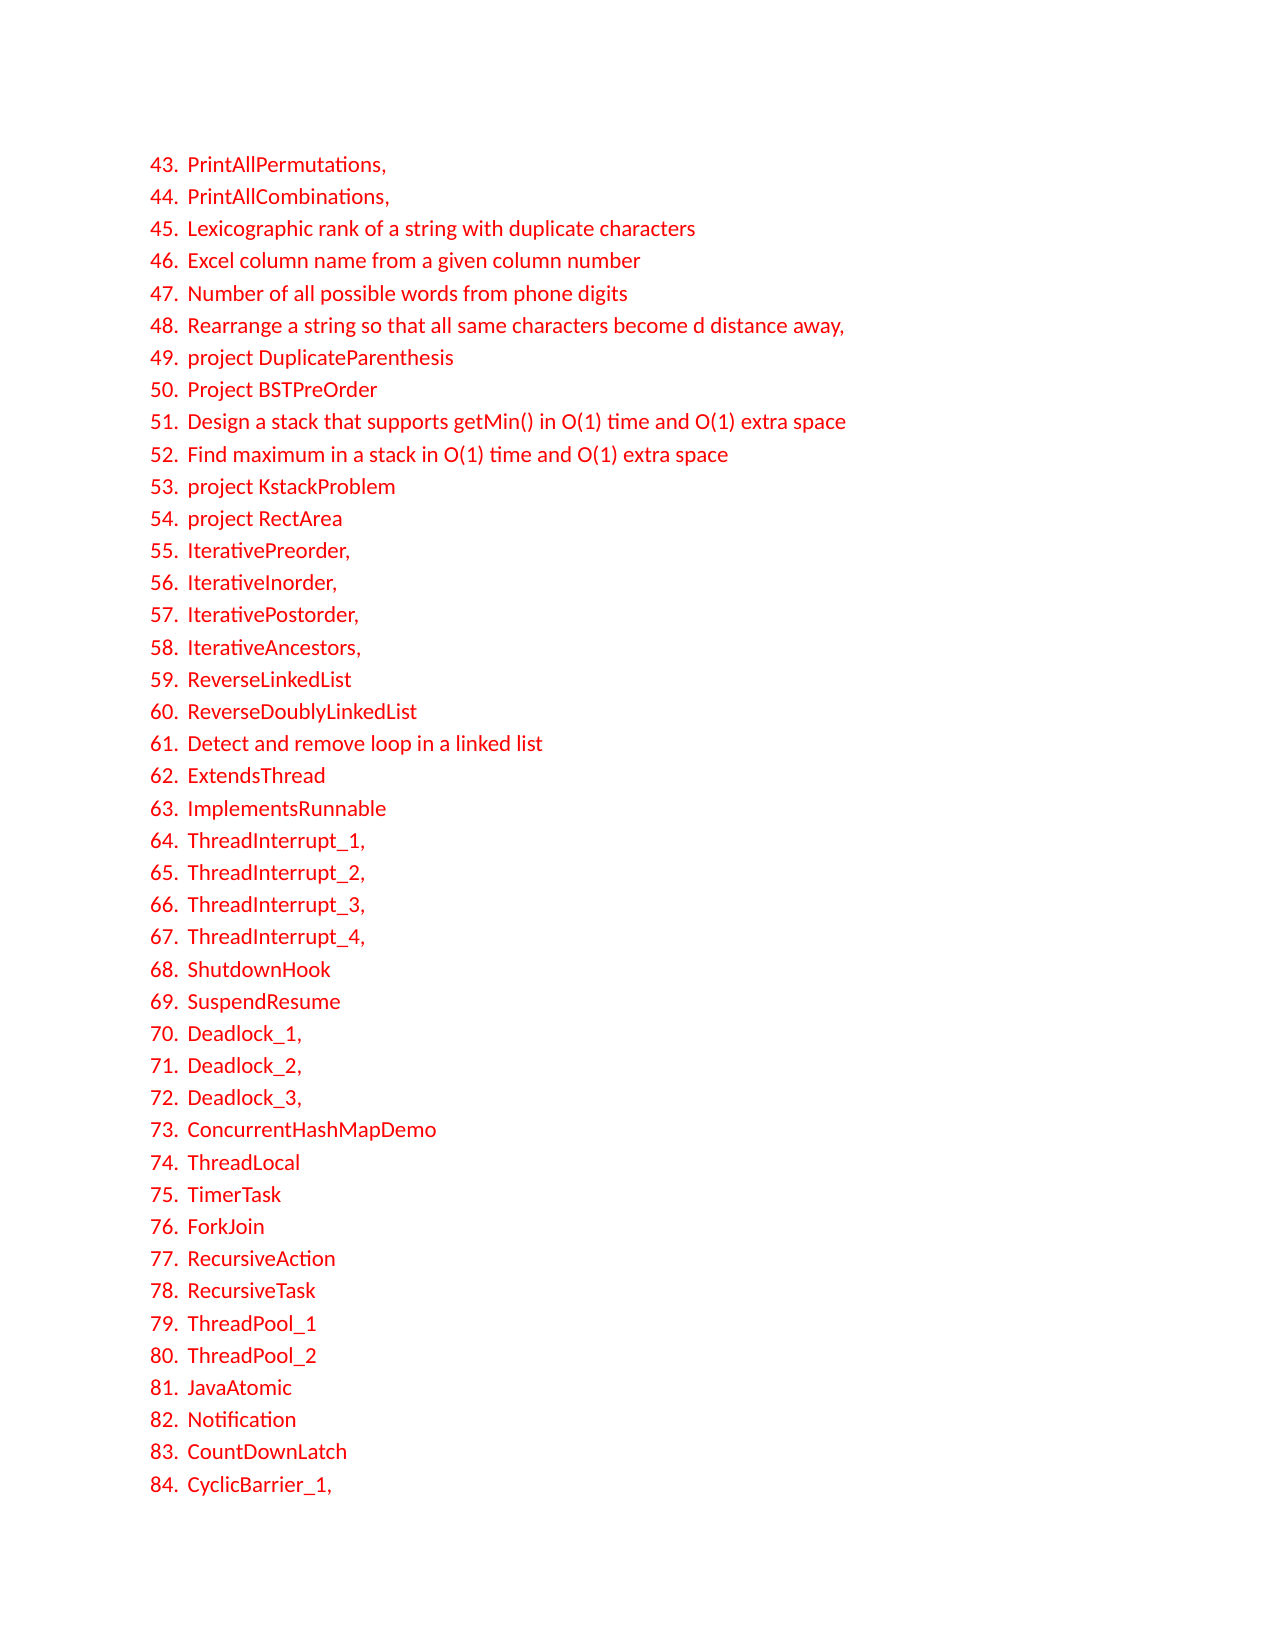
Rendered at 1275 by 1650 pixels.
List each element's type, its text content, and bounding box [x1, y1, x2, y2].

list ThreadPool_1 [150, 1309, 1125, 1337]
list Design a stack that supports getMin() in O(1) time and O(1) extra space [150, 407, 1125, 436]
list RecursiveTask [150, 1277, 1125, 1304]
list RecursiveAction [150, 1244, 1125, 1272]
list ReverseDoublyLinkedList [150, 697, 1125, 725]
list IterativeInorder, [150, 568, 1125, 596]
list ExtendsThread [150, 762, 1125, 789]
list ConcurrentHashMapDemo [150, 1116, 1125, 1144]
list Rearrange a string so that all same characters become d distance away, [150, 311, 1125, 339]
list ThreadInterrupt_4, [150, 922, 1125, 951]
list Excel column name from a given column number [150, 247, 1125, 274]
list SuspendResume [150, 987, 1125, 1015]
list IterativeAncestors, [150, 633, 1125, 661]
list PrintAllPermutations, [150, 150, 1125, 178]
list Lexicographic rank of a string with duplicate characters [150, 214, 1125, 242]
list Find maximum in a stack in O(1) time and O(1) extra space [150, 440, 1125, 468]
list PrintAllCombinations, [150, 182, 1125, 210]
list JavaAtomic [150, 1373, 1125, 1401]
list ShutdownHook [150, 955, 1125, 983]
list IterativePostorder, [150, 601, 1125, 629]
list ThreadInterrupt_3, [150, 890, 1125, 918]
list ThreadPool_2 [150, 1341, 1125, 1369]
list Notification [150, 1405, 1125, 1433]
list CyclicBarrier_1, [150, 1470, 1125, 1498]
list IterativePreorder, [150, 536, 1125, 564]
list ImplementsRunnable [150, 794, 1125, 822]
list Deadlock_1, [150, 1019, 1125, 1047]
list TimerTask [150, 1180, 1125, 1208]
list ThreadInterrupt_2, [150, 858, 1125, 886]
list project DuplicateParenthesis [150, 343, 1125, 371]
list project RectArea [150, 504, 1125, 532]
list Deadlock_2, [150, 1051, 1125, 1079]
list Project BSTPreOrder [150, 375, 1125, 403]
list ThreadLocal [150, 1148, 1125, 1176]
list ForkJoin [150, 1212, 1125, 1240]
list Detect and remove loop in a linked list [150, 729, 1125, 757]
list project KstackProblem [150, 472, 1125, 500]
list Number of all possible words from phone digits [150, 279, 1125, 307]
list CountDownLatch [150, 1437, 1125, 1466]
list ThreadInterrupt_1, [150, 826, 1125, 854]
list ReverseLinkedList [150, 665, 1125, 693]
list Deadlock_3, [150, 1083, 1125, 1111]
